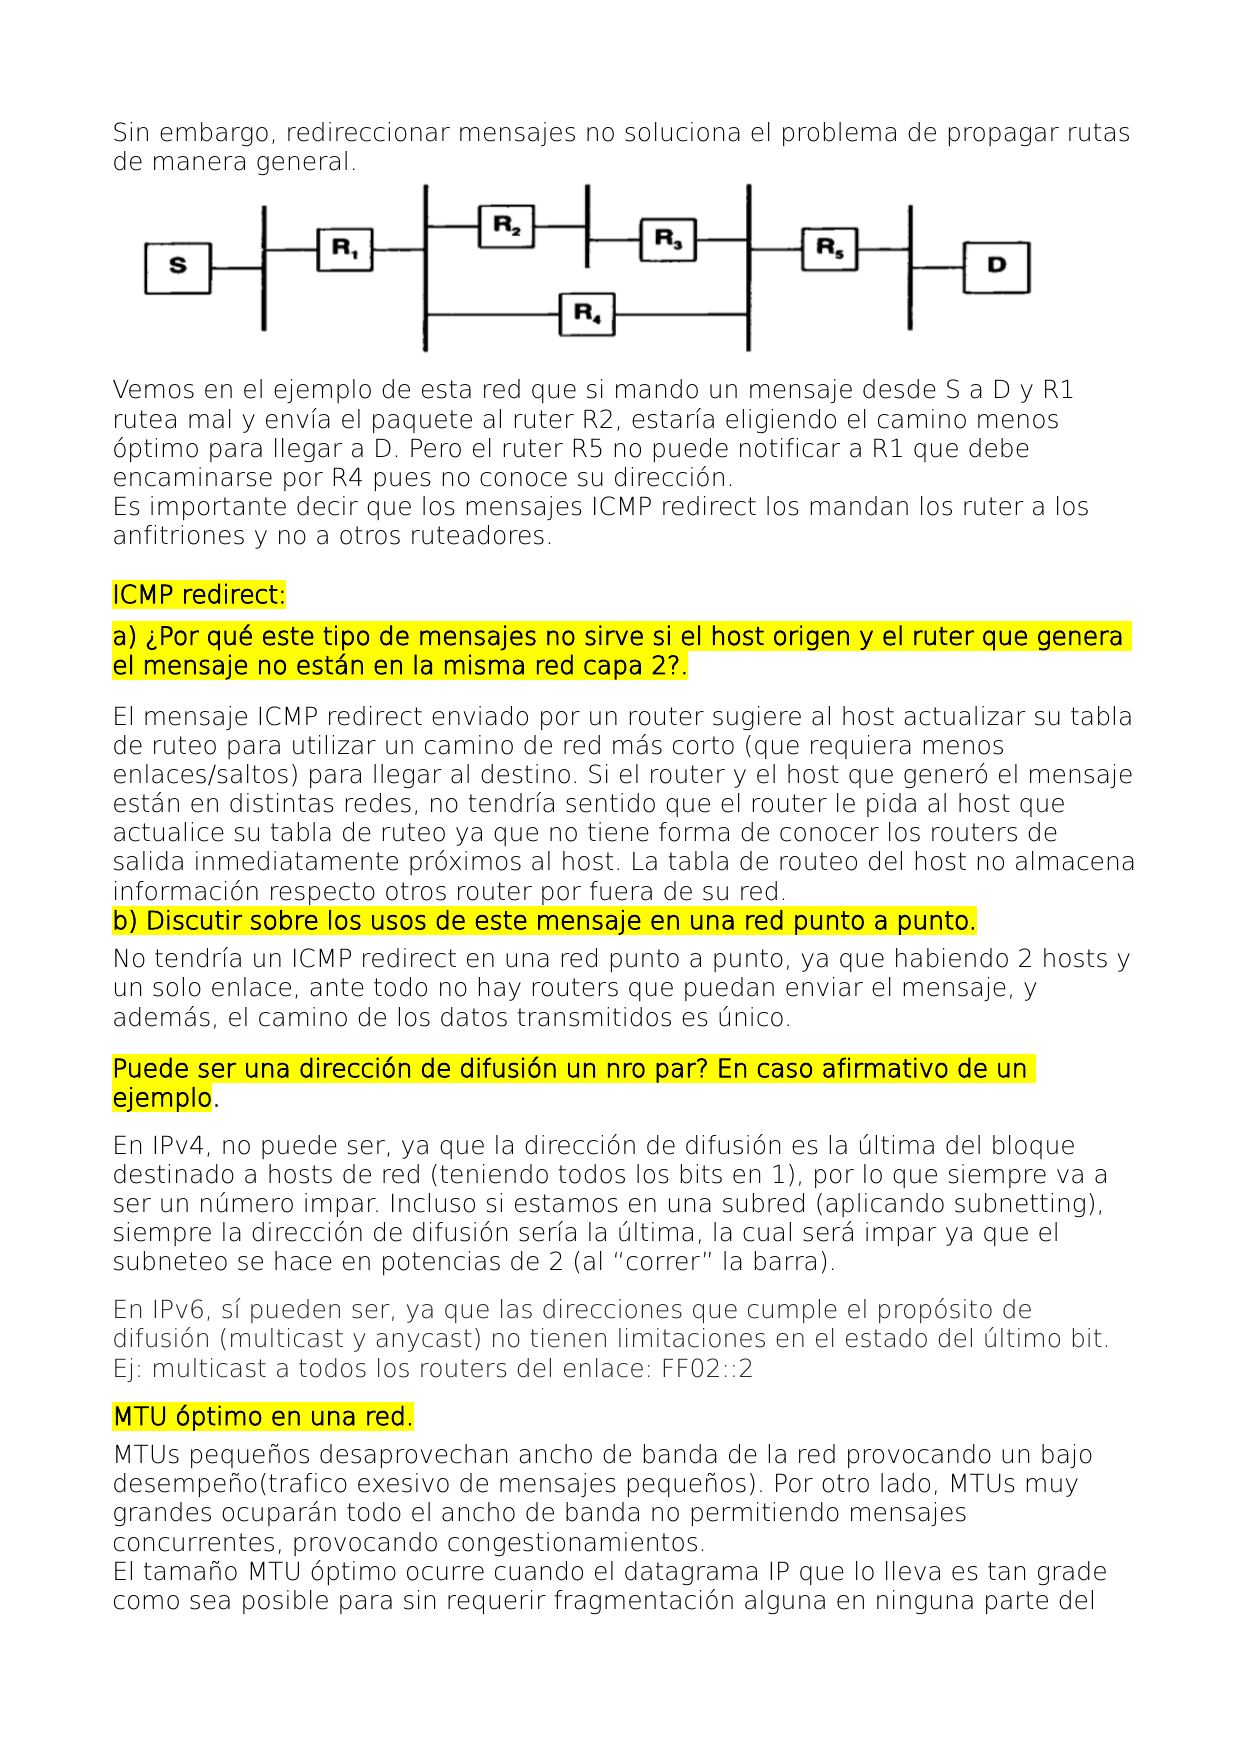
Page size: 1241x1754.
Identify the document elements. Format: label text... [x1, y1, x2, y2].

text El mensaje ICMP redirect enviado por un router sugiere al host actualizar su tabla de ruteo para utilizar un camino de red más corto (que requiera menos enlaces/saltos) para llegar al destino. Si el router y el host que generó el mensaje están en distintas redes, no tendría sentido que el router le pida al host que actualice su tabla de ruteo ya que no tiene forma de conocer los routers de salida inmediatamente próximos al host. La tabla de routeo del host no almacena información respecto otros router por fuera de su red. b) Discutir sobre los usos de este mensaje en una red punto a punto. [112, 702, 1137, 935]
picture [126, 179, 1045, 376]
text MTUs pequeños desaprovechan ancho de banda de la red provocando un bajo desempeño(trafico exesivo de mensajes pequeños). Por otro lado, MTUs muy grandes ocuparán todo el ancho de banda no permitiendo mensajes concurrentes, provocando congestionamientos. [112, 1440, 1137, 1557]
text MTU óptimo en una red. [112, 1402, 1137, 1431]
text Sin embargo, redireccionar mensajes no soluciona el problema de propagar rutas de manera general. [112, 118, 1137, 176]
text No tendría un ICMP redirect en una red punto a punto, ya que habiendo 2 hosts y un solo enlace, ante todo no hay routers que puedan enviar el mensaje, y además, el camino de los datos transmitidos es único. [112, 944, 1137, 1032]
text El tamaño MTU óptimo ocurre cuando el datagrama IP que lo lleva es tan grade como sea posible para sin requerir fragmentación alguna en ninguna parte del [112, 1557, 1137, 1615]
text ICMP redirect: [112, 580, 1137, 609]
text Vemos en el ejemplo de esta red que si mando un mensaje desde S a D y R1 rutea mal y envía el paquete al ruter R2, estaría eligiendo el camino menos óptimo para llegar a D. Pero el ruter R5 no puede notificar a R1 que debe encaminarse por R4 pues no conoce su dirección. [112, 176, 1137, 492]
text Es importante decir que los mensajes ICMP redirect los mandan los ruter a los anfitriones y no a otros ruteadores. [112, 492, 1137, 551]
text Puede ser una dirección de difusión un nro par? En caso afirmativo de un ejemplo. [112, 1054, 1137, 1112]
text En IPv6, sí pueden ser, ya que las direcciones que cumple el propósito de difusión (multicast y anycast) no tienen limitaciones en el estado del último bit. Ej: multicast a todos los routers del enlace: FF02::2 [112, 1295, 1137, 1383]
text a) ¿Por qué este tipo de mensajes no sirve si el host origen y el ruter que genera el mensaje no están en la misma red capa 2?. [112, 621, 1137, 680]
text En IPv4, no puede ser, ya que la dirección de difusión es la última del bloque destinado a hosts de red (teniendo todos los bits en 1), por lo que siempre va a ser un número impar. Incluso si estamos en una subred (aplicando subnetting), siempre la dirección de difusión sería la última, la cual será impar ya que el subneteo se hace en potencias de 2 (al “correr” la barra). [112, 1131, 1137, 1277]
